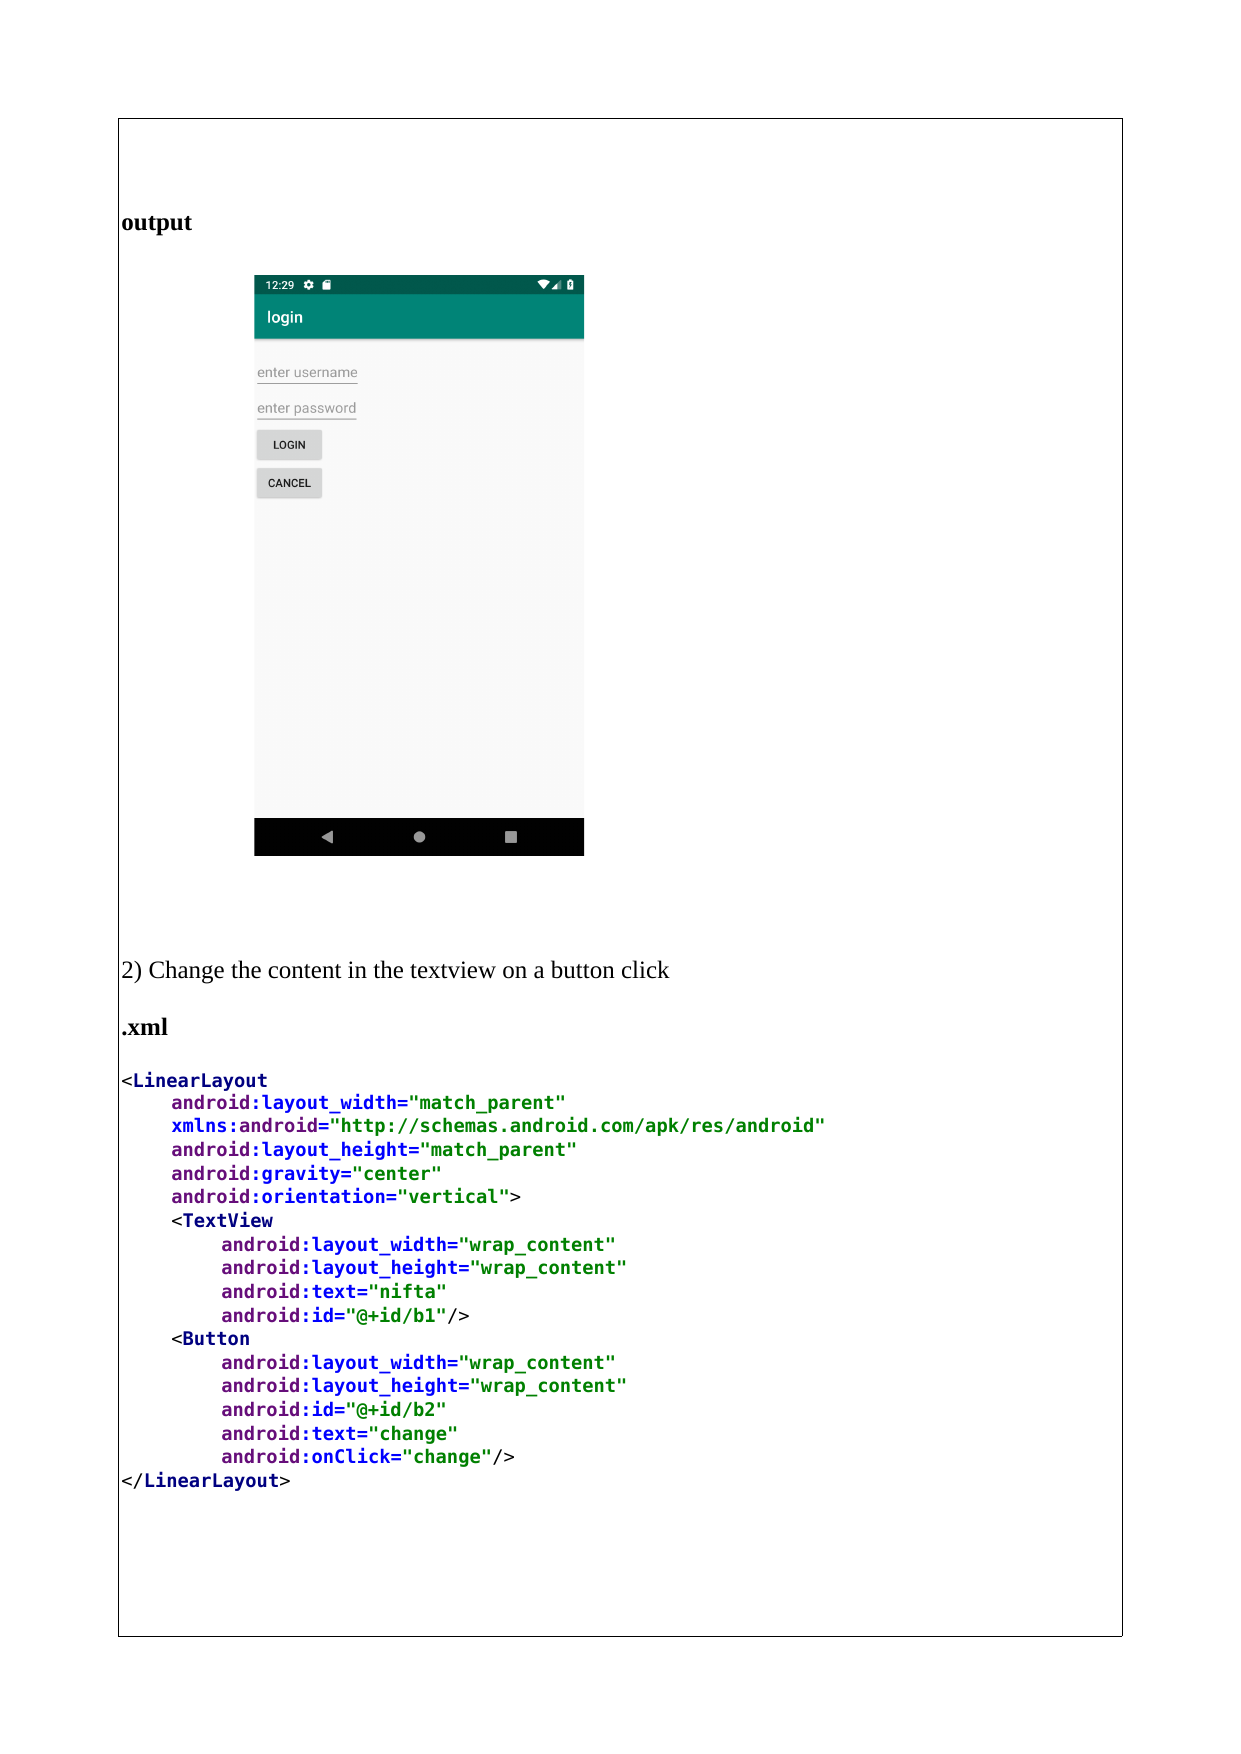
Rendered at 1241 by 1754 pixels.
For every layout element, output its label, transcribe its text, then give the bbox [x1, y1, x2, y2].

text android:gravity="center" [121, 1163, 1119, 1186]
text xmlns:android="http://schemas.android.com/apk/res/android" [121, 1115, 1119, 1139]
text android:id="@+id/b2" [121, 1399, 1119, 1423]
text android:onClick="change"/> [121, 1446, 1119, 1470]
text android:layout_height="wrap_content" [121, 1376, 1119, 1399]
text .xml [121, 1012, 1119, 1041]
text android:orientation="vertical"> [121, 1186, 1119, 1210]
text android:id="@+id/b1"/> [121, 1304, 1119, 1328]
text android:layout_width="wrap_content" [121, 1352, 1119, 1376]
text android:layout_height="match_parent" [121, 1139, 1119, 1163]
text android:text="change" [121, 1423, 1119, 1446]
text android:text="nifta" [121, 1281, 1119, 1304]
text <LinearLayout [121, 1070, 1119, 1092]
text android:layout_width="wrap_content" [121, 1234, 1119, 1257]
text android:layout_height="wrap_content" [121, 1257, 1119, 1281]
text output [121, 207, 1119, 236]
text <TextView [121, 1210, 1119, 1234]
text </LinearLayout> [121, 1470, 1119, 1492]
text <Button [121, 1328, 1119, 1352]
text android:layout_width="match_parent" [121, 1092, 1119, 1115]
picture [254, 275, 585, 856]
text 2) Change the content in the textview on a button click [121, 955, 1119, 984]
